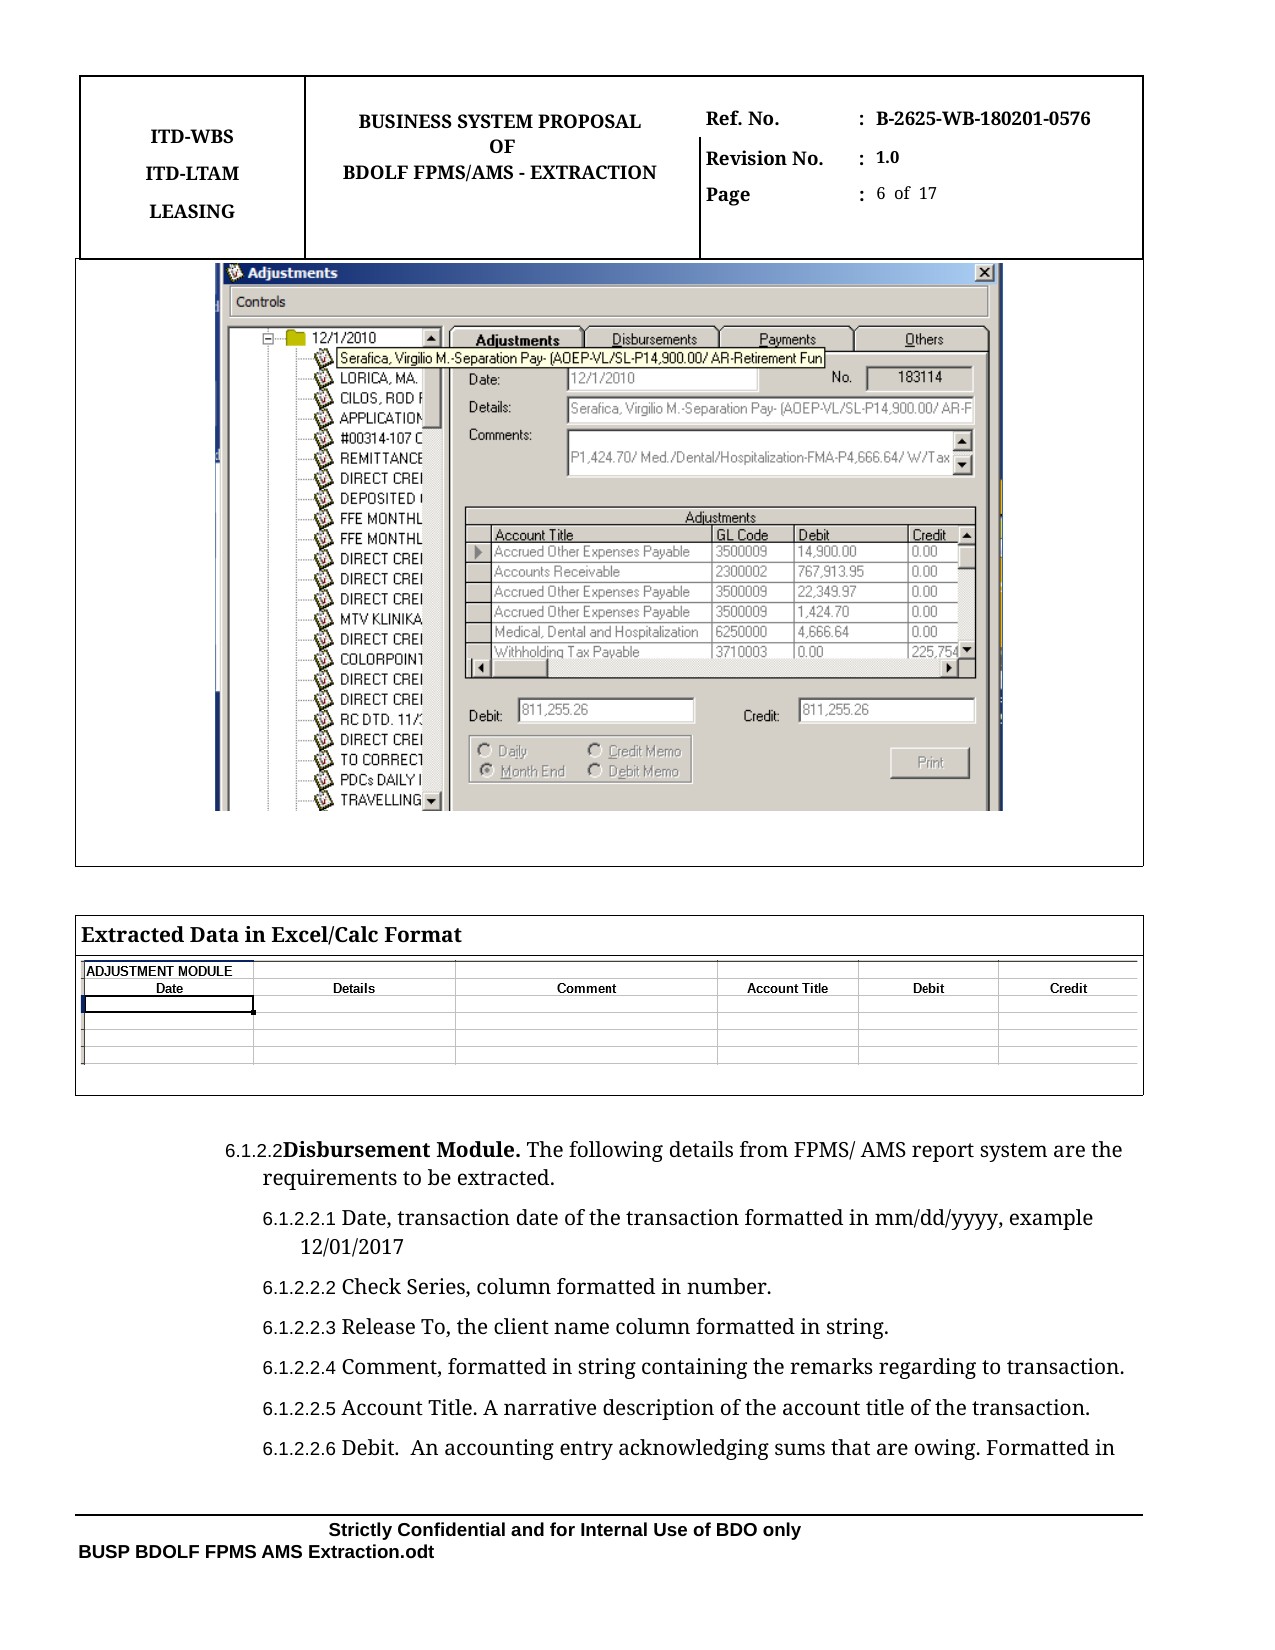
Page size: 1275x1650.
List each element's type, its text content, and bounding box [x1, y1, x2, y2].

list Release To, the client name column formatted in string. [262, 1312, 1143, 1340]
list Account Title. A narrative description of the account title of the transaction. [262, 1393, 1143, 1421]
table_cell [76, 956, 1143, 1095]
list Comment, formatted in string containing the remarks regarding to transaction. [262, 1352, 1143, 1381]
list Debit. An accounting entry acknowledging sums that are owing. Formatted in [262, 1433, 1143, 1461]
list Disbursement Module. The following details from FPMS/ AMS report system are the requirements to be extracted. [225, 1135, 1143, 1192]
picture [80, 960, 1138, 1065]
list Check Series, column formatted in number. [262, 1272, 1143, 1300]
table_cell [76, 259, 1143, 866]
table_header Extracted Data in Excel/Calc Format [76, 916, 1143, 954]
list Date, transaction date of the transaction formatted in mm/dd/yyyy, example 12/01/2017 [262, 1203, 1143, 1260]
